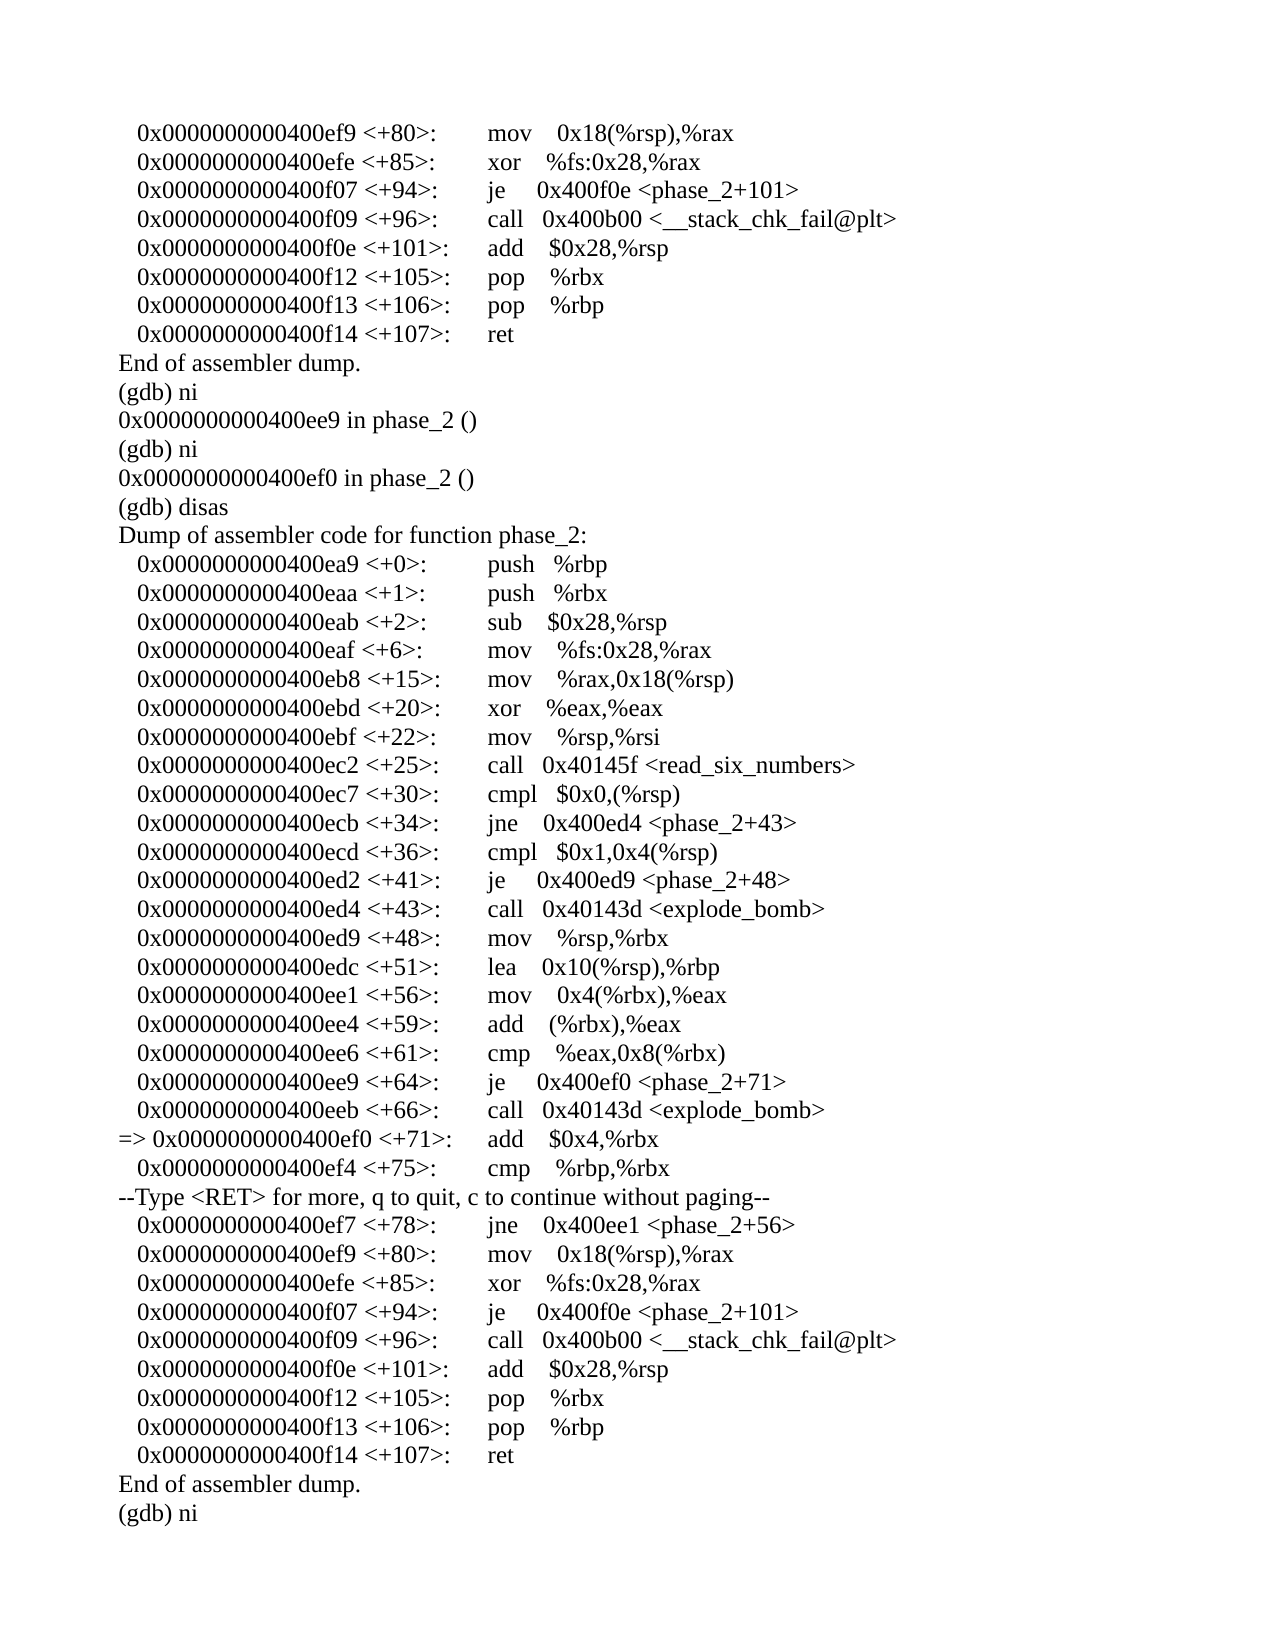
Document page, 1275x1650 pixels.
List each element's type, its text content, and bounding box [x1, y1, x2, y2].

text 0x0000000000400ef4 <+75>: cmp %rbp,%rbx [118, 1153, 1157, 1182]
text 0x0000000000400f0e <+101>: add $0x28,%rsp [118, 1354, 1157, 1383]
text (gdb) disas [118, 492, 1157, 521]
text 0x0000000000400f07 <+94>: je 0x400f0e <phase_2+101> [118, 1297, 1157, 1326]
text => 0x0000000000400ef0 <+71>: add $0x4,%rbx [118, 1124, 1157, 1153]
text 0x0000000000400f0e <+101>: add $0x28,%rsp [118, 233, 1157, 262]
text 0x0000000000400eaf <+6>: mov %fs:0x28,%rax [118, 636, 1157, 664]
text 0x0000000000400ee9 in phase_2 () [118, 406, 1157, 434]
text 0x0000000000400ebd <+20>: xor %eax,%eax [118, 693, 1157, 722]
text 0x0000000000400ecd <+36>: cmpl $0x1,0x4(%rsp) [118, 837, 1157, 866]
text 0x0000000000400ebf <+22>: mov %rsp,%rsi [118, 722, 1157, 751]
text 0x0000000000400f13 <+106>: pop %rbp [118, 291, 1157, 319]
text 0x0000000000400ee9 <+64>: je 0x400ef0 <phase_2+71> [118, 1067, 1157, 1096]
text Dump of assembler code for function phase_2: [118, 521, 1157, 549]
text 0x0000000000400ec2 <+25>: call 0x40145f <read_six_numbers> [118, 751, 1157, 779]
text 0x0000000000400ed4 <+43>: call 0x40143d <explode_bomb> [118, 894, 1157, 923]
text 0x0000000000400f09 <+96>: call 0x400b00 <__stack_chk_fail@plt> [118, 1326, 1157, 1354]
text (gdb) ni [118, 1498, 1157, 1527]
text 0x0000000000400ecb <+34>: jne 0x400ed4 <phase_2+43> [118, 808, 1157, 837]
text 0x0000000000400eaa <+1>: push %rbx [118, 578, 1157, 607]
text 0x0000000000400eb8 <+15>: mov %rax,0x18(%rsp) [118, 664, 1157, 693]
text 0x0000000000400eeb <+66>: call 0x40143d <explode_bomb> [118, 1096, 1157, 1124]
text (gdb) ni [118, 377, 1157, 406]
text 0x0000000000400ee4 <+59>: add (%rbx),%eax [118, 1009, 1157, 1038]
text 0x0000000000400efe <+85>: xor %fs:0x28,%rax [118, 1268, 1157, 1297]
text --Type <RET> for more, q to quit, c to continue without paging-- [118, 1182, 1157, 1211]
text 0x0000000000400ec7 <+30>: cmpl $0x0,(%rsp) [118, 779, 1157, 808]
text (gdb) ni [118, 434, 1157, 463]
text 0x0000000000400edc <+51>: lea 0x10(%rsp),%rbp [118, 952, 1157, 981]
text 0x0000000000400f14 <+107>: ret [118, 1441, 1157, 1469]
text 0x0000000000400ed9 <+48>: mov %rsp,%rbx [118, 923, 1157, 952]
text 0x0000000000400f12 <+105>: pop %rbx [118, 262, 1157, 291]
text 0x0000000000400ef9 <+80>: mov 0x18(%rsp),%rax [118, 118, 1157, 147]
text 0x0000000000400f13 <+106>: pop %rbp [118, 1412, 1157, 1441]
text 0x0000000000400ef7 <+78>: jne 0x400ee1 <phase_2+56> [118, 1211, 1157, 1239]
text 0x0000000000400ea9 <+0>: push %rbp [118, 549, 1157, 578]
text 0x0000000000400ee6 <+61>: cmp %eax,0x8(%rbx) [118, 1038, 1157, 1067]
text 0x0000000000400eab <+2>: sub $0x28,%rsp [118, 607, 1157, 636]
text 0x0000000000400f07 <+94>: je 0x400f0e <phase_2+101> [118, 176, 1157, 204]
text 0x0000000000400f12 <+105>: pop %rbx [118, 1383, 1157, 1412]
text End of assembler dump. [118, 348, 1157, 377]
text 0x0000000000400f14 <+107>: ret [118, 319, 1157, 348]
text 0x0000000000400efe <+85>: xor %fs:0x28,%rax [118, 147, 1157, 176]
text 0x0000000000400f09 <+96>: call 0x400b00 <__stack_chk_fail@plt> [118, 204, 1157, 233]
text 0x0000000000400ef9 <+80>: mov 0x18(%rsp),%rax [118, 1239, 1157, 1268]
text 0x0000000000400ee1 <+56>: mov 0x4(%rbx),%eax [118, 981, 1157, 1009]
text 0x0000000000400ed2 <+41>: je 0x400ed9 <phase_2+48> [118, 866, 1157, 894]
text 0x0000000000400ef0 in phase_2 () [118, 463, 1157, 492]
text End of assembler dump. [118, 1469, 1157, 1498]
